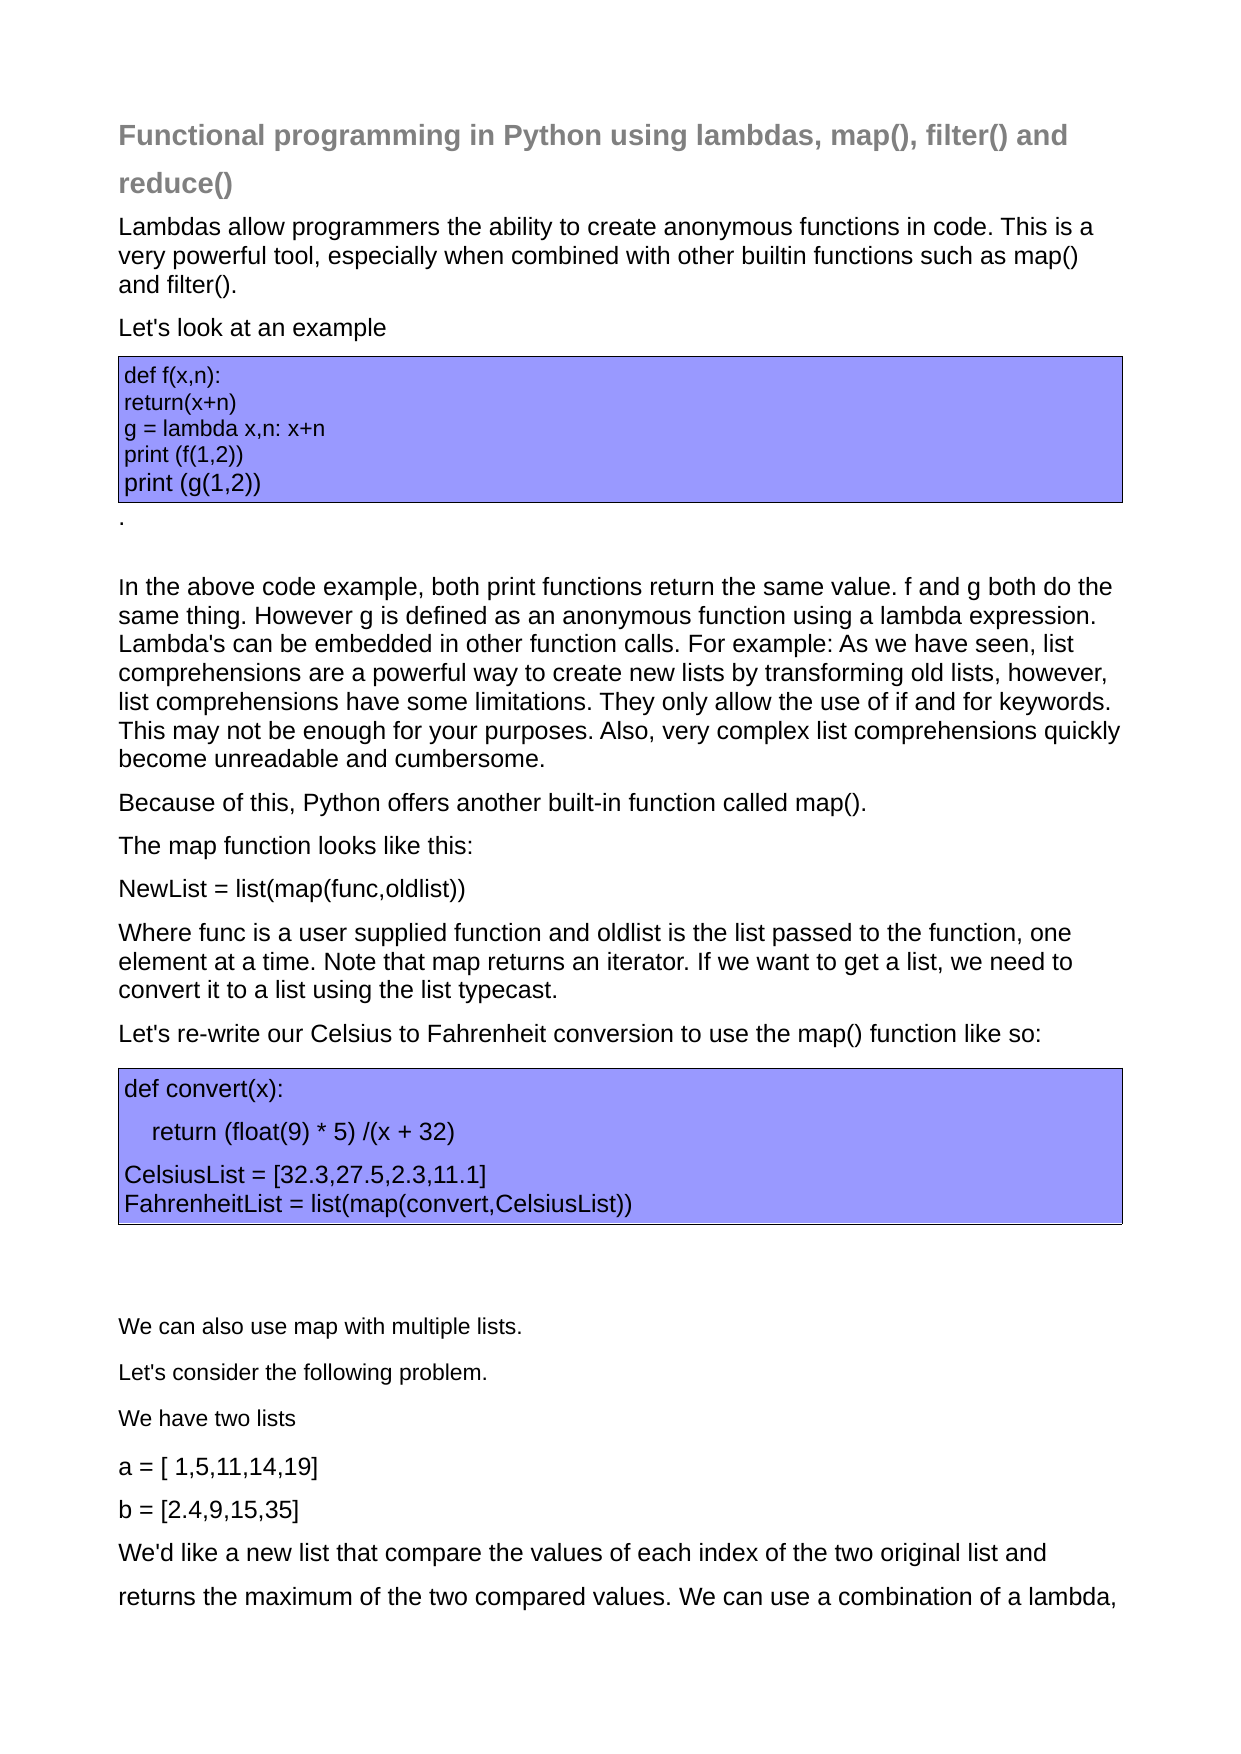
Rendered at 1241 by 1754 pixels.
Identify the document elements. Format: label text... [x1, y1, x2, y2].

subtitle Functional programming in Python using lambdas, map(), filter() and [118, 118, 1122, 152]
text returns the maximum of the two compared values. We can use a combination of a lambda, [118, 1581, 1122, 1610]
text Where func is a user supplied function and oldlist is the list passed to the function, one element at a time. Note that map returns an iterator. If we want to get a list, we need to convert it to a list using the list typecast. [118, 918, 1122, 1004]
text . [118, 503, 1122, 531]
text b = [2.4,9,15,35] [118, 1495, 1122, 1523]
text a = [ 1,5,11,14,19] [118, 1451, 1122, 1480]
table_header def f(x,n): return(x+n) g = lambda x,n: x+n print (f(1,2)) print (g(1,2)) [119, 357, 1122, 502]
text NewList = list(map(func,oldlist)) [118, 874, 1122, 903]
text The map function looks like this: [118, 831, 1122, 860]
text Let's consider the following problem. [118, 1359, 1122, 1386]
text We can also use map with multiple lists. [118, 1313, 1122, 1339]
text In the above code example, both print functions return the same value. f and g both do the same thing. However g is defined as an anonymous function using a lambda expression. Lambda's can be embedded in other function calls. For example: As we have seen, list comprehensions are a powerful way to create new lists by transforming old lists, however, list comprehensions have some limitations. They only allow the use of if and for keywords. This may not be enough for your purposes. Also, very complex list comprehensions quickly become unreadable and cumbersome. [118, 572, 1122, 773]
table_header def convert(x): return (float(9) * 5) /(x + 32) CelsiusList = [32.3,27.5,2.3,11.1] FahrenheitList = list(map(convert,CelsiusList)) [119, 1069, 1122, 1223]
text Lambdas allow programmers the ability to create anonymous functions in code. This is a very powerful tool, especially when combined with other builtin functions such as map() and filter(). [118, 212, 1122, 298]
text We have two lists [118, 1405, 1122, 1432]
text Because of this, Python offers another built-in function called map(). [118, 788, 1122, 817]
text Let's look at an example [118, 313, 1122, 342]
text We'd like a new list that compare the values of each index of the two original list and [118, 1538, 1122, 1567]
text Let's re-write our Celsius to Fahrenheit conversion to use the map() function like so: [118, 1019, 1122, 1047]
subtitle reduce() [118, 166, 1122, 200]
